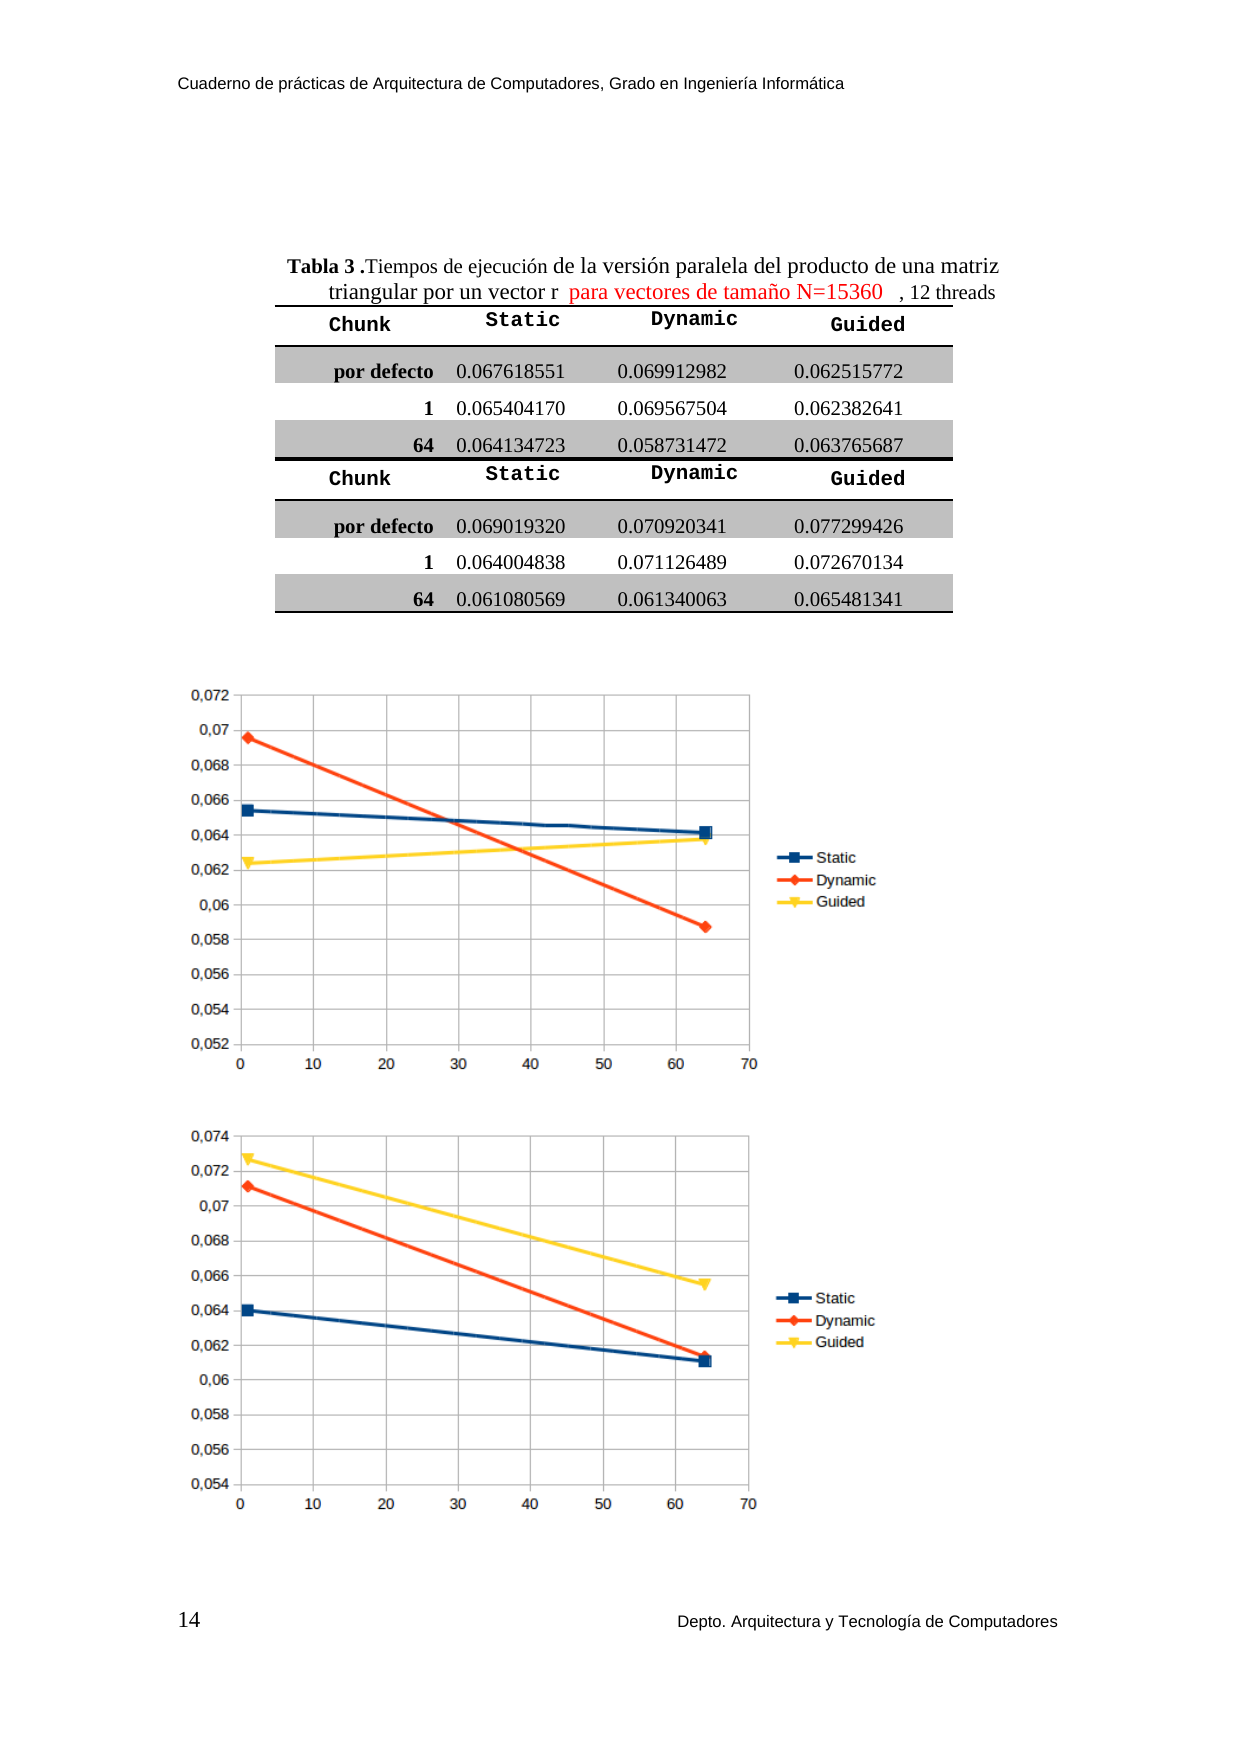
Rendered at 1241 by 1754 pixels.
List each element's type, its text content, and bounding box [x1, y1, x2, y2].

table_header Tiempos de ejecución de la versión paralela del producto de una matriz triangular por un vector r para vectores de tamaño N=15360 , 12 threads [177, 227, 1034, 304]
table_cell 64 [275, 574, 445, 611]
table_cell 0.063765687 [783, 420, 953, 457]
table_cell 0.067618551 [445, 347, 606, 383]
table_cell 0.070920341 [606, 501, 783, 538]
table_cell 0.072670134 [783, 538, 953, 574]
table_cell 0.069019320 [445, 501, 606, 538]
table_header [177, 459, 275, 613]
table_cell 64 [275, 420, 445, 457]
table_cell 0.064134723 [445, 420, 606, 457]
picture [177, 1119, 891, 1521]
table_header Static [445, 461, 606, 499]
table_header [953, 459, 1034, 613]
table_header Chunk [275, 461, 445, 499]
table_header Guided [783, 461, 953, 499]
table_cell por defecto [275, 347, 445, 383]
table_cell 0.077299426 [783, 501, 953, 538]
table_cell 0.061080569 [445, 574, 606, 611]
table_cell 0.058731472 [606, 420, 783, 457]
table_header Static [445, 307, 606, 345]
table_cell 0.069912982 [606, 347, 783, 383]
table_cell 1 [275, 538, 445, 574]
table_cell 0.069567504 [606, 384, 783, 420]
table_cell 0.061340063 [606, 574, 783, 611]
table_cell 0.065404170 [445, 384, 606, 420]
table_header Guided [783, 307, 953, 345]
table_cell [177, 305, 1034, 459]
table_cell 0.071126489 [606, 538, 783, 574]
table_cell 0.062382641 [783, 384, 953, 420]
table_header Dynamic [606, 461, 783, 499]
table_header Dynamic [606, 307, 783, 345]
table_header Chunk [275, 307, 445, 345]
table_cell por defecto [275, 501, 445, 538]
table_cell 0.064004838 [445, 538, 606, 574]
table_cell 0.062515772 [783, 347, 953, 383]
picture [177, 678, 892, 1081]
table_cell 1 [275, 384, 445, 420]
table_cell 0.065481341 [783, 574, 953, 611]
